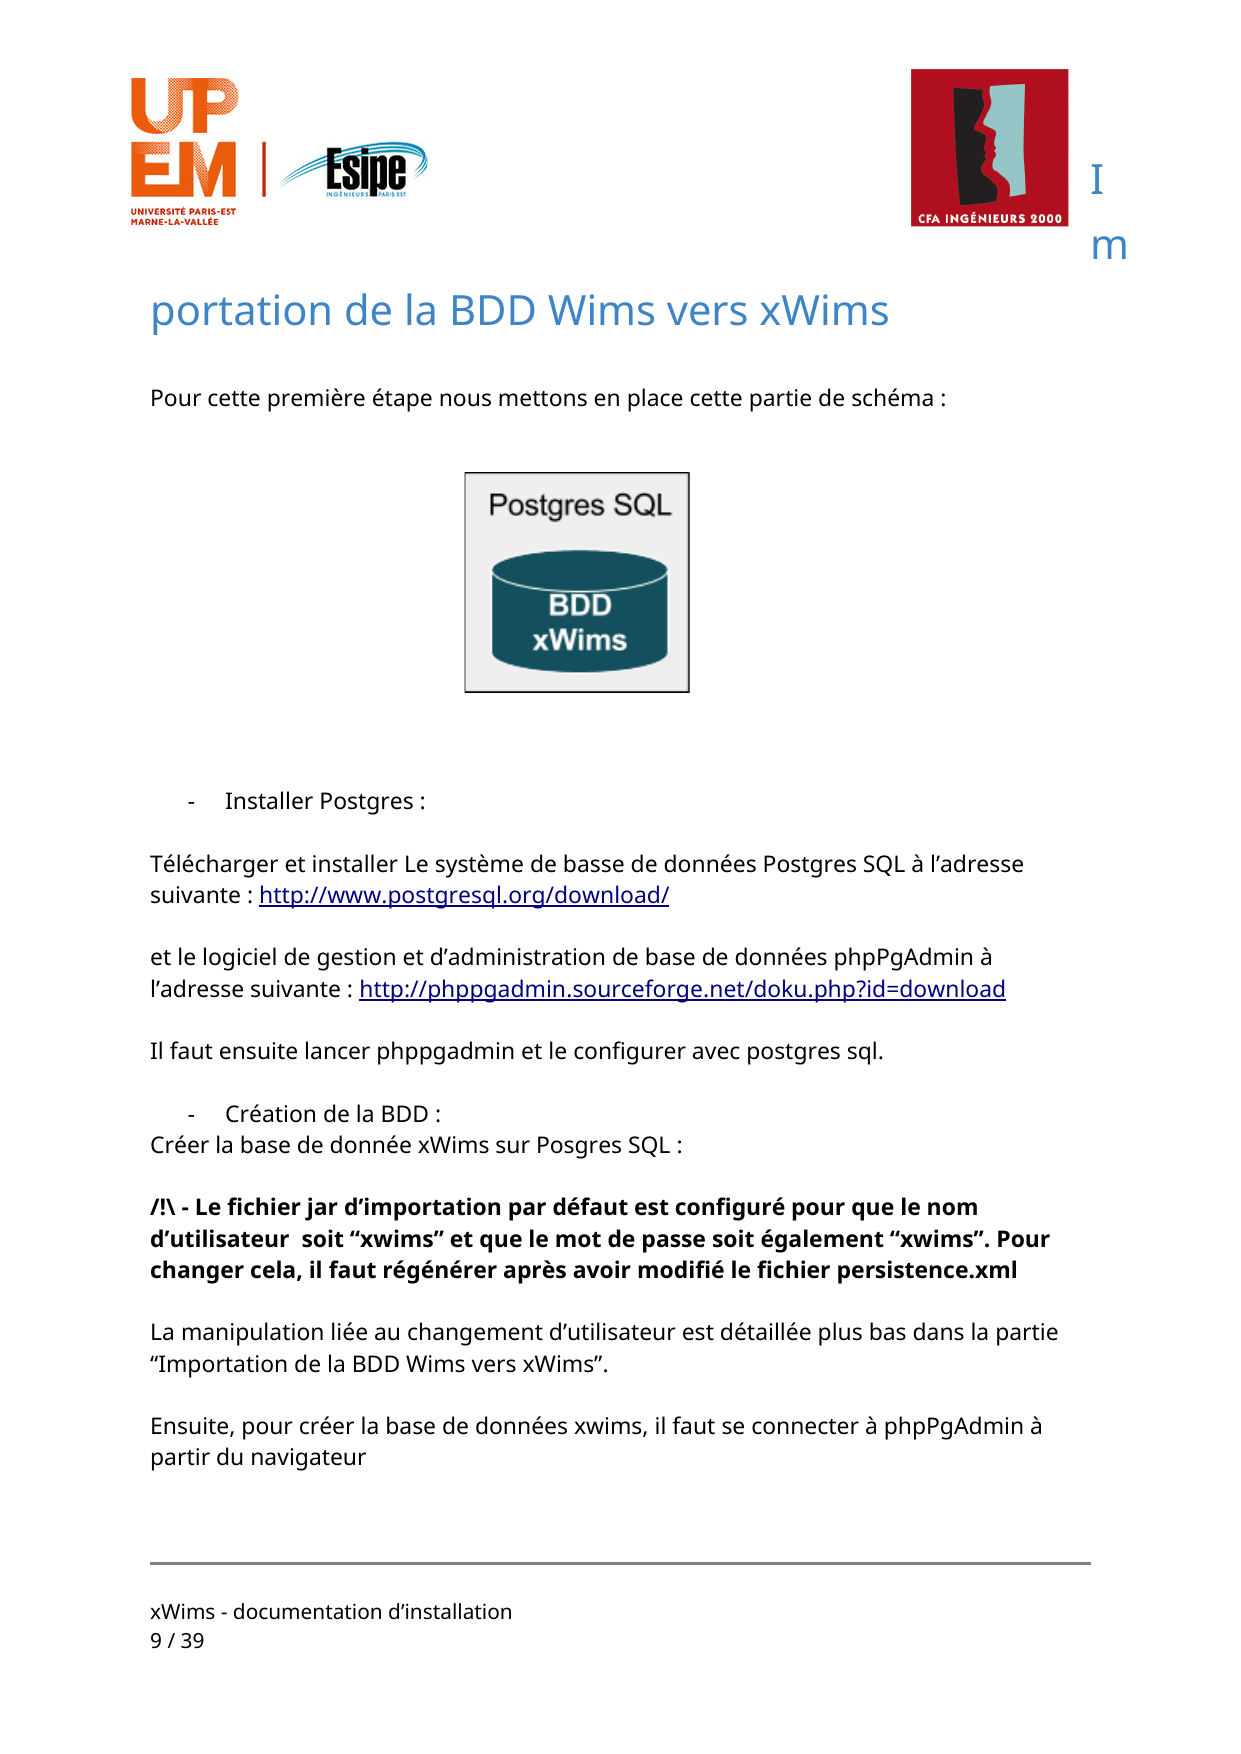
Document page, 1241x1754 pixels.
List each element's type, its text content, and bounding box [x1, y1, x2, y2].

picture [464, 472, 777, 693]
list Création de la BDD : [187, 1097, 1091, 1129]
picture [131, 78, 428, 225]
text Télécharger et installer Le système de basse de données Postgres SQL à l’adresse suivante : http://www.postgresql.org/download/ [150, 847, 1091, 910]
list Installer Postgres : [187, 785, 1091, 816]
subtitle Importation de la BDD Wims vers xWims [150, 150, 1091, 337]
text /!\ - Le fichier jar d’importation par défaut est configuré pour que le nom d’utilisateur soit “xwims” et que le mot de passe soit également “xwims”. Pour changer cela, il faut régénérer après avoir modifié le fichier persistence.xml [150, 1191, 1091, 1285]
text Ensuite, pour créer la base de données xwims, il faut se connecter à phpPgAdmin à partir du navigateur [150, 1410, 1091, 1472]
text et le logiciel de gestion et d’administration de base de données phpPgAdmin à l’adresse suivante : http://phppgadmin.sourceforge.net/doku.php?id=download [150, 941, 1091, 1004]
text Pour cette première étape nous mettons en place cette partie de schéma : [150, 382, 1091, 413]
picture [907, 66, 1072, 230]
text Créer la base de donnée xWims sur Posgres SQL : [150, 1129, 1091, 1160]
text La manipulation liée au changement d’utilisateur est détaillée plus bas dans la partie “Importation de la BDD Wims vers xWims”. [150, 1316, 1091, 1379]
text Il faut ensuite lancer phppgadmin et le configurer avec postgres sql. [150, 1035, 1091, 1066]
